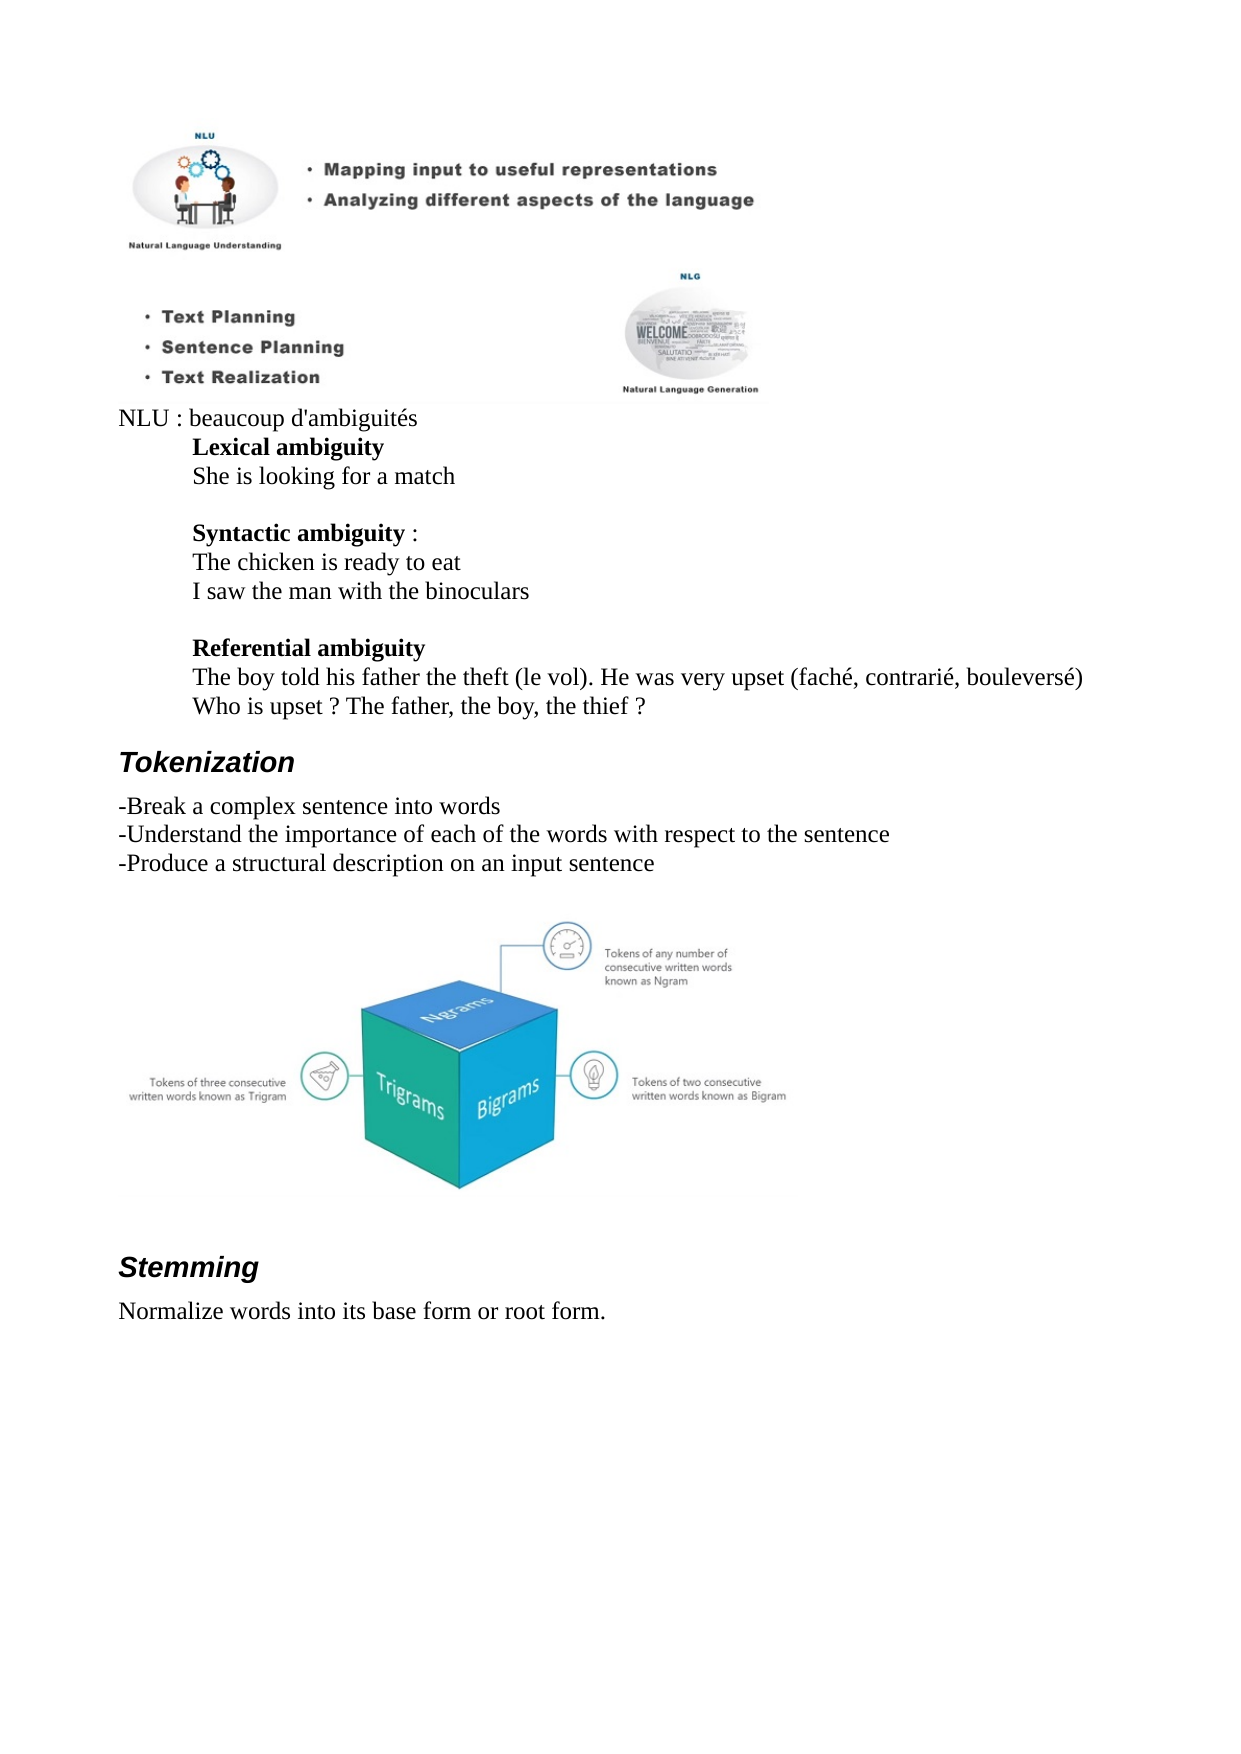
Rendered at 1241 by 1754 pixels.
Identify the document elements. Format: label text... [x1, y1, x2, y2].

text I saw the man with the binoculars [192, 576, 1122, 605]
picture [118, 118, 770, 404]
text The boy told his father the theft (le vol). He was very upset (faché, contrarié, bouleversé) [192, 662, 1122, 691]
text Syntactic ambiguity : [192, 518, 1122, 547]
text The chicken is ready to eat [192, 547, 1122, 576]
text Normalize words into its base form or root form. [118, 1296, 1122, 1325]
text NLU : beaucoup d'ambiguités [118, 403, 1122, 432]
text -Produce a structural description on an input sentence [118, 848, 1122, 877]
text Lexical ambiguity [192, 432, 1122, 461]
text She is looking for a match [192, 461, 1122, 490]
subtitle Stemming [118, 1250, 1122, 1284]
text -Understand the importance of each of the words with respect to the sentence [118, 819, 1122, 848]
text Referential ambiguity [192, 633, 1122, 662]
subtitle Tokenization [118, 745, 1122, 778]
text Who is upset ? The father, the boy, the thief ? [192, 691, 1122, 720]
picture [118, 905, 799, 1197]
text -Break a complex sentence into words [118, 791, 1122, 819]
